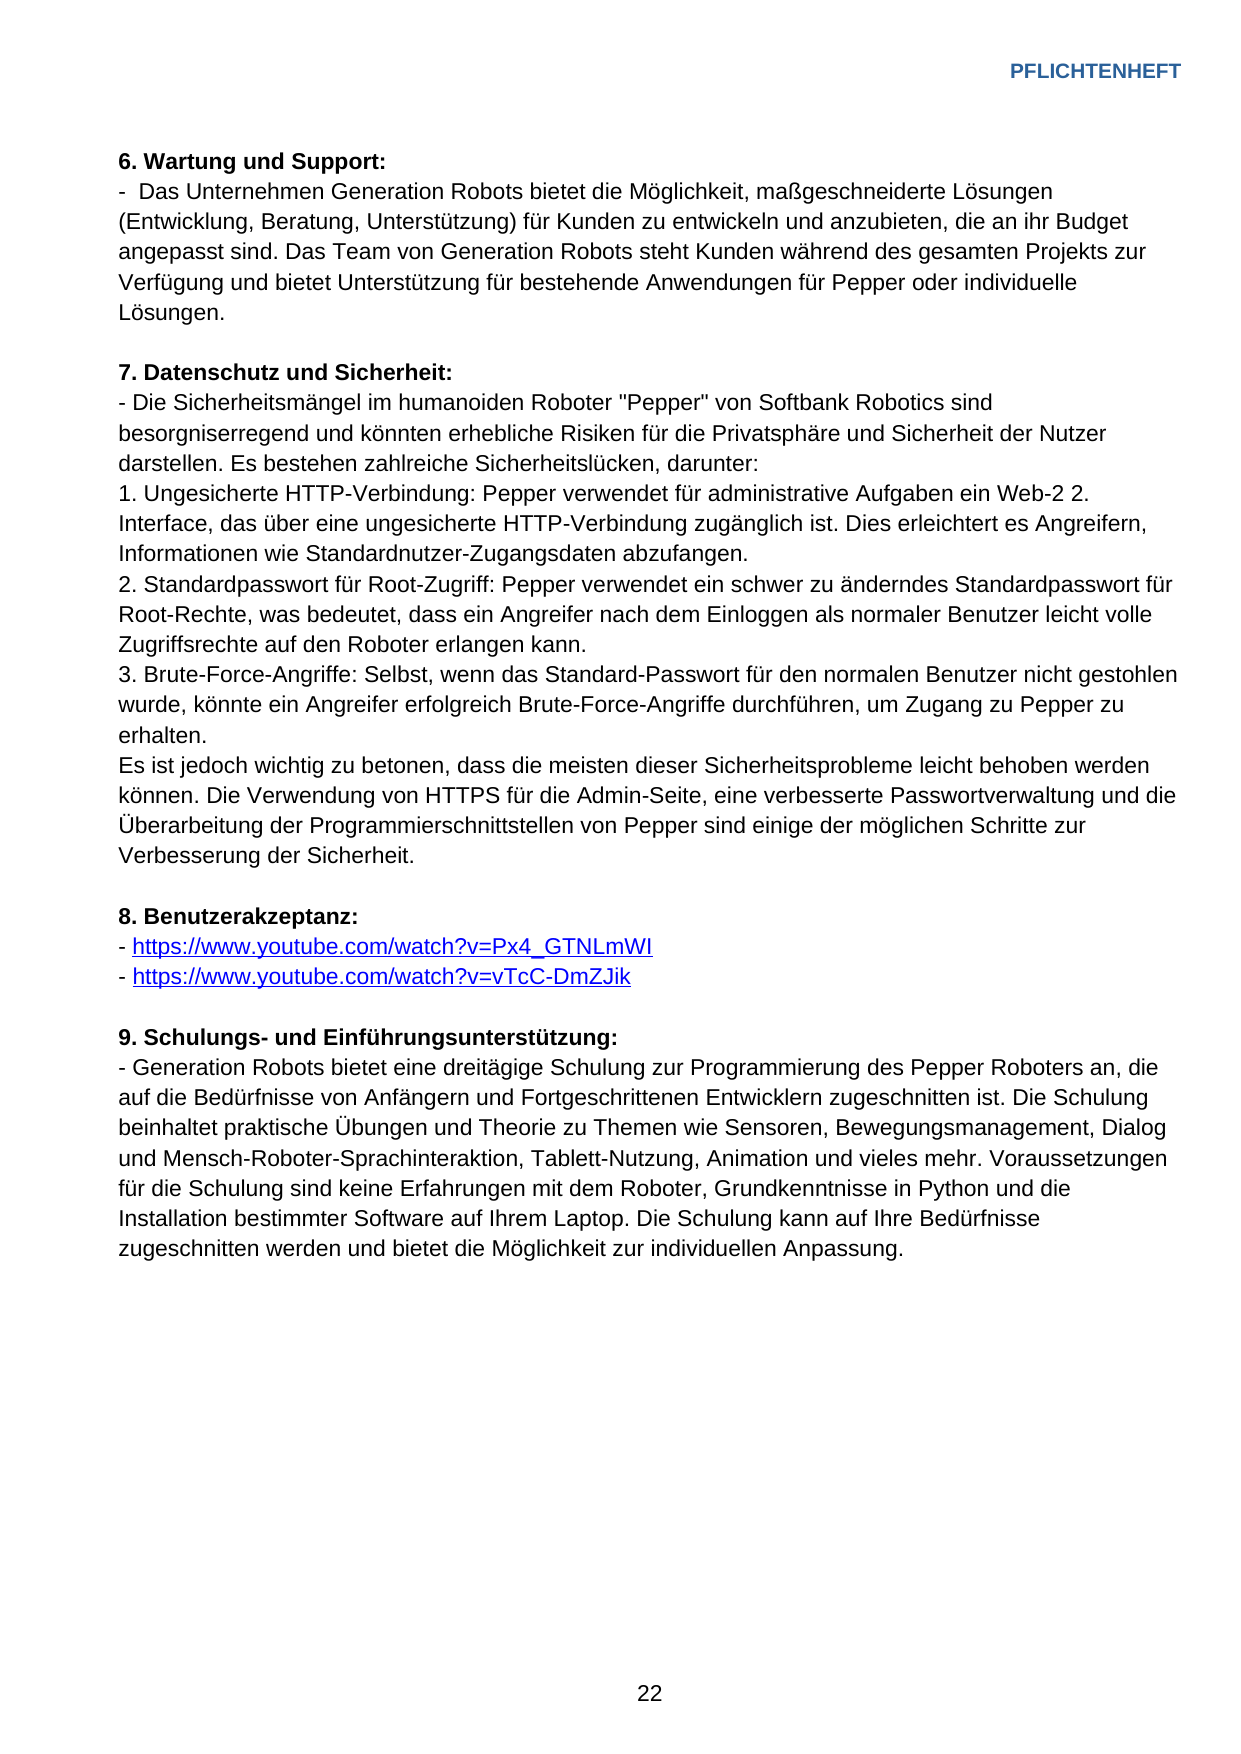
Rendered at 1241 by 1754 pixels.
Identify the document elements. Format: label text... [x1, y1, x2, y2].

text 6. Wartung und Support: [118, 148, 1181, 174]
text 7. Datenschutz und Sicherheit: [118, 359, 1181, 386]
text Es ist jedoch wichtig zu betonen, dass die meisten dieser Sicherheitsprobleme leicht behoben werden können. Die Verwendung von HTTPS für die Admin-Seite, eine verbesserte Passwortverwaltung und die Überarbeitung der Programmierschnittstellen von Pepper sind einige der möglichen Schritte zur Verbesserung der Sicherheit. [118, 752, 1181, 869]
text - Die Sicherheitsmängel im humanoiden Roboter "Pepper" von Softbank Robotics sind besorgniserregend und könnten erhebliche Risiken für die Privatsphäre und Sicherheit der Nutzer darstellen. Es bestehen zahlreiche Sicherheitslücken, darunter: [118, 389, 1181, 476]
text 9. Schulungs- und Einführungsunterstützung: [118, 1024, 1181, 1050]
text - https://www.youtube.com/watch?v=Px4_GTNLmWI [118, 933, 1181, 959]
text 2. Standardpasswort für Root-Zugriff: Pepper verwendet ein schwer zu änderndes Standardpasswort für Root-Rechte, was bedeutet, dass ein Angreifer nach dem Einloggen als normaler Benutzer leicht volle Zugriffsrechte auf den Roboter erlangen kann. [118, 571, 1181, 657]
text 3. Brute-Force-Angriffe: Selbst, wenn das Standard-Passwort für den normalen Benutzer nicht gestohlen wurde, könnte ein Angreifer erfolgreich Brute-Force-Angriffe durchführen, um Zugang zu Pepper zu erhalten. [118, 661, 1181, 748]
text - Generation Robots bietet eine dreitägige Schulung zur Programmierung des Pepper Roboters an, die auf die Bedürfnisse von Anfängern und Fortgeschrittenen Entwicklern zugeschnitten ist. Die Schulung beinhaltet praktische Übungen und Theorie zu Themen wie Sensoren, Bewegungsmanagement, Dialog und Mensch-Roboter-Sprachinteraktion, Tablett-Nutzung, Animation und vieles mehr. Voraussetzungen für die Schulung sind keine Erfahrungen mit dem Roboter, Grundkenntnisse in Python und die Installation bestimmter Software auf Ihrem Laptop. Die Schulung kann auf Ihre Bedürfnisse zugeschnitten werden und bietet die Möglichkeit zur individuellen Anpassung. [118, 1054, 1181, 1262]
text - Das Unternehmen Generation Robots bietet die Möglichkeit, maßgeschneiderte Lösungen (Entwicklung, Beratung, Unterstützung) für Kunden zu entwickeln und anzubieten, die an ihr Budget angepasst sind. Das Team von Generation Robots steht Kunden während des gesamten Projekts zur Verfügung und bietet Unterstützung für bestehende Anwendungen für Pepper oder individuelle Lösungen. [118, 178, 1181, 325]
text 1. Ungesicherte HTTP-Verbindung: Pepper verwendet für administrative Aufgaben ein Web-2 2. Interface, das über eine ungesicherte HTTP-Verbindung zugänglich ist. Dies erleichtert es Angreifern, Informationen wie Standardnutzer-Zugangsdaten abzufangen. [118, 480, 1181, 567]
text 8. Benutzerakzeptanz: [118, 903, 1181, 929]
text - https://www.youtube.com/watch?v=vTcC-DmZJik [118, 963, 1181, 990]
